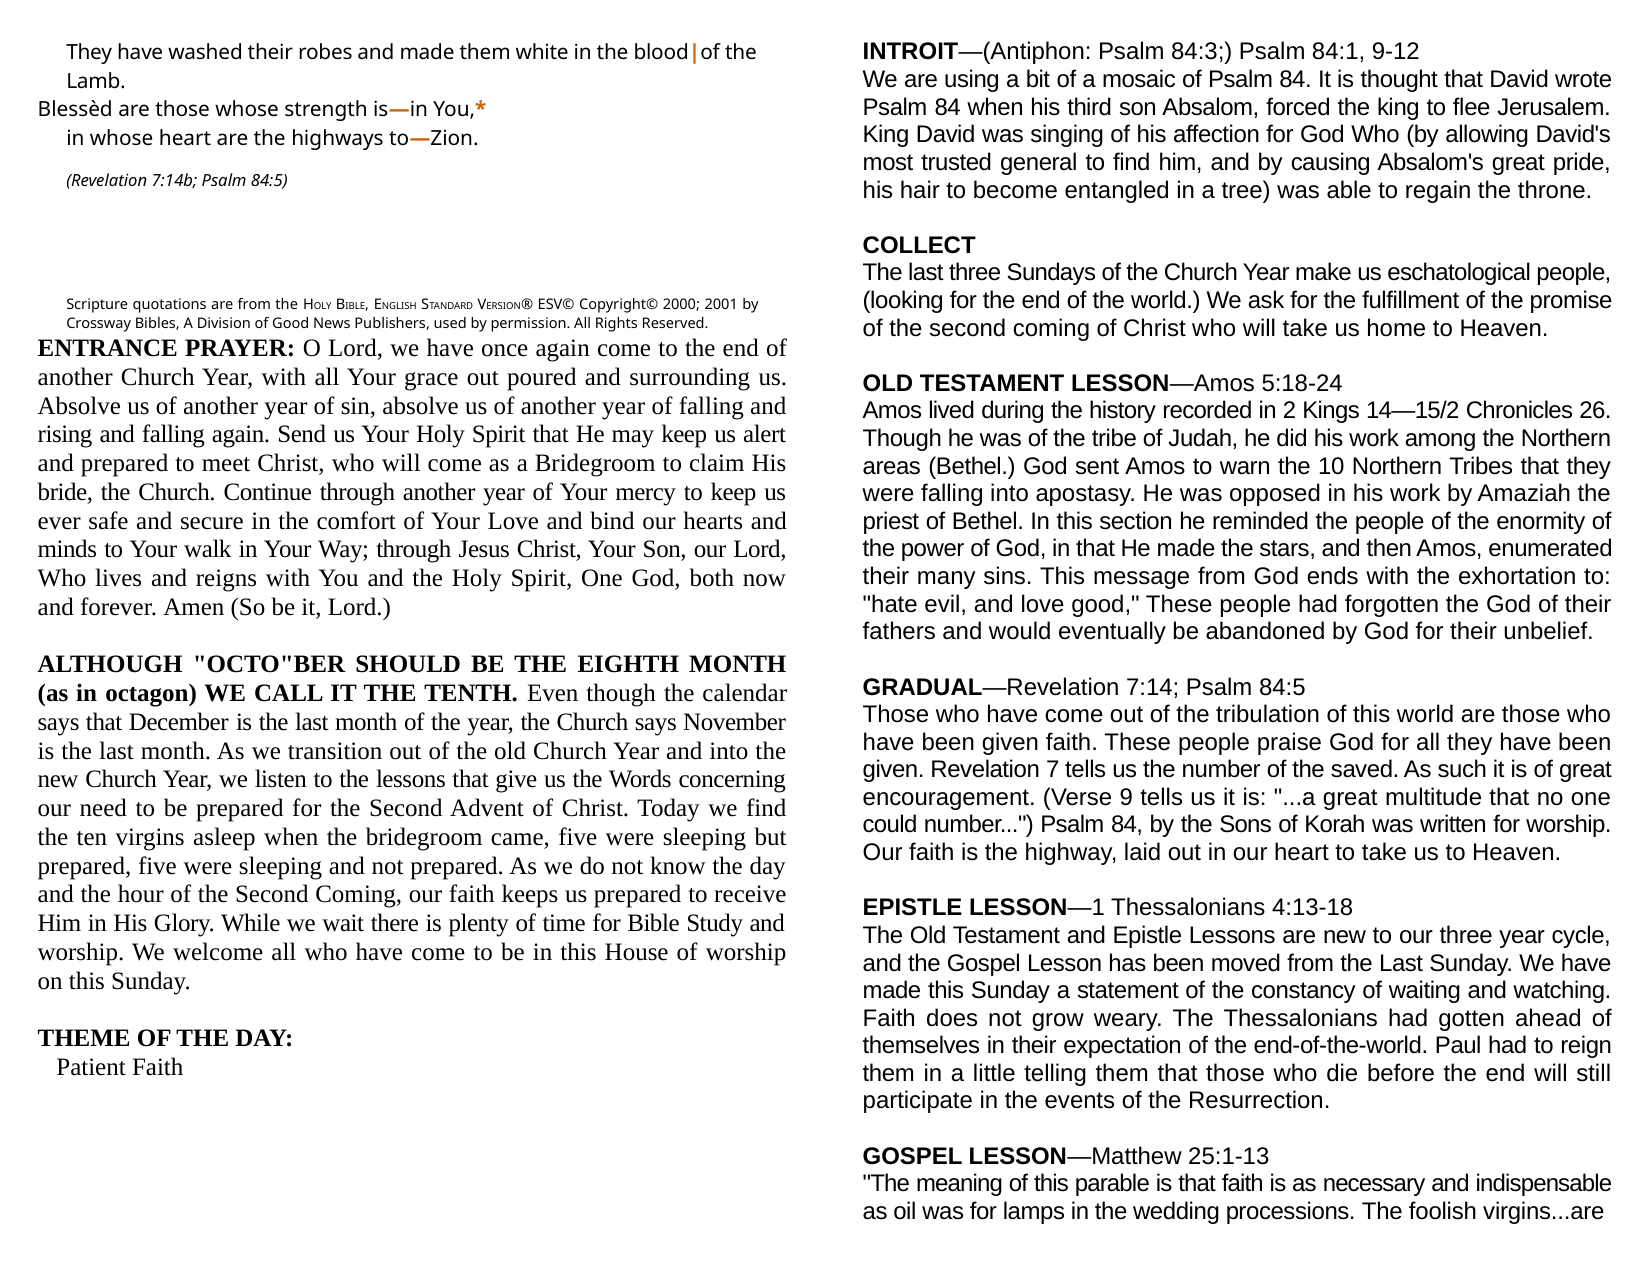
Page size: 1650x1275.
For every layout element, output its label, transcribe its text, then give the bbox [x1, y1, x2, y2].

text The Old Testament and Epistle Lessons are new to our three year cycle, and the Gospel Lesson has been moved from the Last Sunday. We have made this Sunday a statement of the constancy of waiting and watching. Faith does not grow weary. The Thessalonians had gotten ahead of themselves in their expectation of the end-of-the-world. Paul had to reign them in a little telling them that those who die before the end will still participate in the events of the Resurrection. [862, 921, 1612, 1114]
text Patient Faith [37, 1052, 787, 1081]
text GOSPEL LESSON—Matthew 25:1-13 [862, 1142, 1612, 1169]
text They have washed their robes and made them white in the blood|of the Lamb. [66, 37, 787, 94]
text INTROIT—(Antiphon: Psalm 84:3;) Psalm 84:1, 9-12 [862, 37, 1612, 65]
text ALTHOUGH "OCTO"BER SHOULD BE THE EIGHTH MONTH (as in octagon) WE CALL IT THE TENTH. Even though the calendar says that December is the last month of the year, the Church says November is the last month. As we transition out of the old Church Year and into the new Church Year, we listen to the lessons that give us the Words concerning our need to be prepared for the Second Advent of Christ. Today we find the ten virgins asleep when the bridegroom came, five were sleeping but prepared, five were sleeping and not prepared. As we do not know the day and the hour of the Second Coming, our faith keeps us prepared to receive Him in His Glory. While we wait there is plenty of time for Bible Study and worship. We welcome all who have come to be in this House of worship on this Sunday. [37, 649, 787, 994]
text OLD TESTAMENT LESSON—Amos 5:18-24 [862, 369, 1612, 396]
text ENTRANCE PRAYER: O Lord, we have once again come to the end of another Church Year, with all Your grace out poured and surrounding us. Absolve us of another year of sin, absolve us of another year of falling and rising and falling again. Send us Your Holy Spirit that He may keep us alert and prepared to meet Christ, who will come as a Bridegroom to claim His bride, the Church. Continue through another year of Your mercy to keep us ever safe and secure in the comfort of Your Love and bind our hearts and minds to Your walk in Your Way; through Jesus Christ, Your Son, our Lord, Who lives and reigns with You and the Holy Spirit, One God, both now and forever. Amen (So be it, Lord.) [37, 333, 787, 621]
text THEME OF THE DAY: [37, 1023, 787, 1052]
text The last three Sundays of the Church Year make us eschatological people, (looking for the end of the world.) We ask for the fulfillment of the promise of the second coming of Christ who will take us home to Heaven. [862, 258, 1612, 341]
text Scripture quotations are from the Holy Bible, English Standard Version® ESV© Copyright© 2000; 2001 by Crossway Bibles, A Division of Good News Publishers, used by permission. All Rights Reserved. [66, 293, 759, 333]
text Blessèd are those whose strength is—in You,* [37, 94, 787, 123]
text in whose heart are the highways to—Zion. [66, 123, 787, 151]
text (Revelation 7:14b; Psalm 84:5) [66, 168, 787, 191]
text Amos lived during the history recorded in 2 Kings 14—15/2 Chronicles 26. Though he was of the tribe of Judah, he did his work among the Northern areas (Bethel.) God sent Amos to warn the 10 Northern Tribes that they were falling into apostasy. He was opposed in his work by Amaziah the priest of Bethel. In this section he reminded the people of the enormity of the power of God, in that He made the stars, and then Amos, enumerated their many sins. This message from God ends with the exhortation to: "hate evil, and love good," These people had forgotten the God of their fathers and would eventually be abandoned by God for their unbelief. [862, 396, 1612, 645]
text EPISTLE LESSON—1 Thessalonians 4:13-18 [862, 893, 1612, 921]
text COLLECT [862, 231, 1612, 258]
text "The meaning of this parable is that faith is as necessary and indispensable as oil was for lamps in the wedding processions. The foolish virgins...are [862, 1169, 1612, 1224]
text Those who have come out of the tribulation of this world are those who have been given faith. These people praise God for all they have been given. Revelation 7 tells us the number of the saved. As such it is of great encouragement. (Verse 9 tells us it is: "...a great multitude that no one could number...") Psalm 84, by the Sons of Korah was written for worship. Our faith is the highway, laid out in our heart to take us to Heaven. [862, 700, 1612, 866]
text GRADUAL—Revelation 7:14; Psalm 84:5 [862, 672, 1612, 700]
text We are using a bit of a mosaic of Psalm 84. It is thought that David wrote Psalm 84 when his third son Absalom, forced the king to flee Jerusalem. King David was singing of his affection for God Who (by allowing David's most trusted general to find him, and by causing Absalom's great pride, his hair to become entangled in a tree) was able to regain the throne. [862, 65, 1612, 203]
